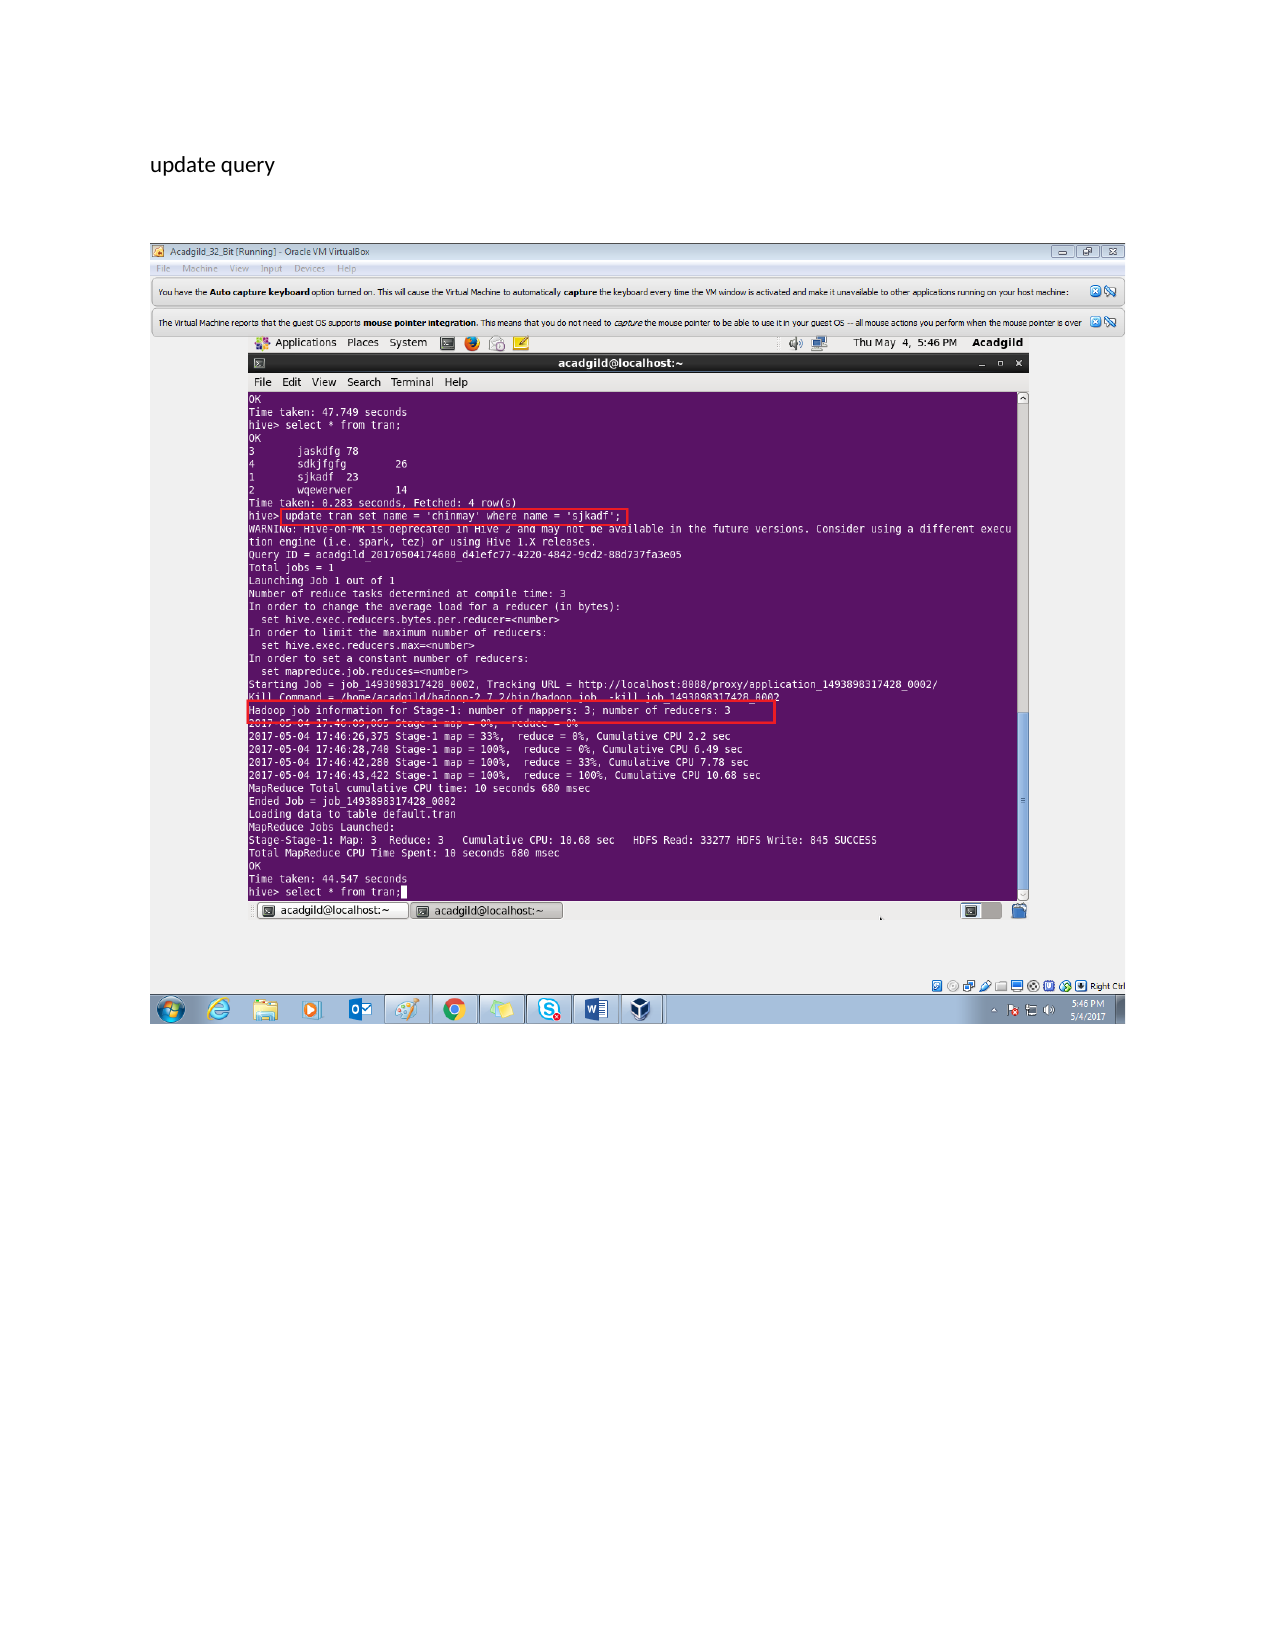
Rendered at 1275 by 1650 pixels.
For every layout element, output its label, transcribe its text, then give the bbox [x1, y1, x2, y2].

text update query [150, 150, 1125, 178]
picture [150, 243, 1125, 1024]
